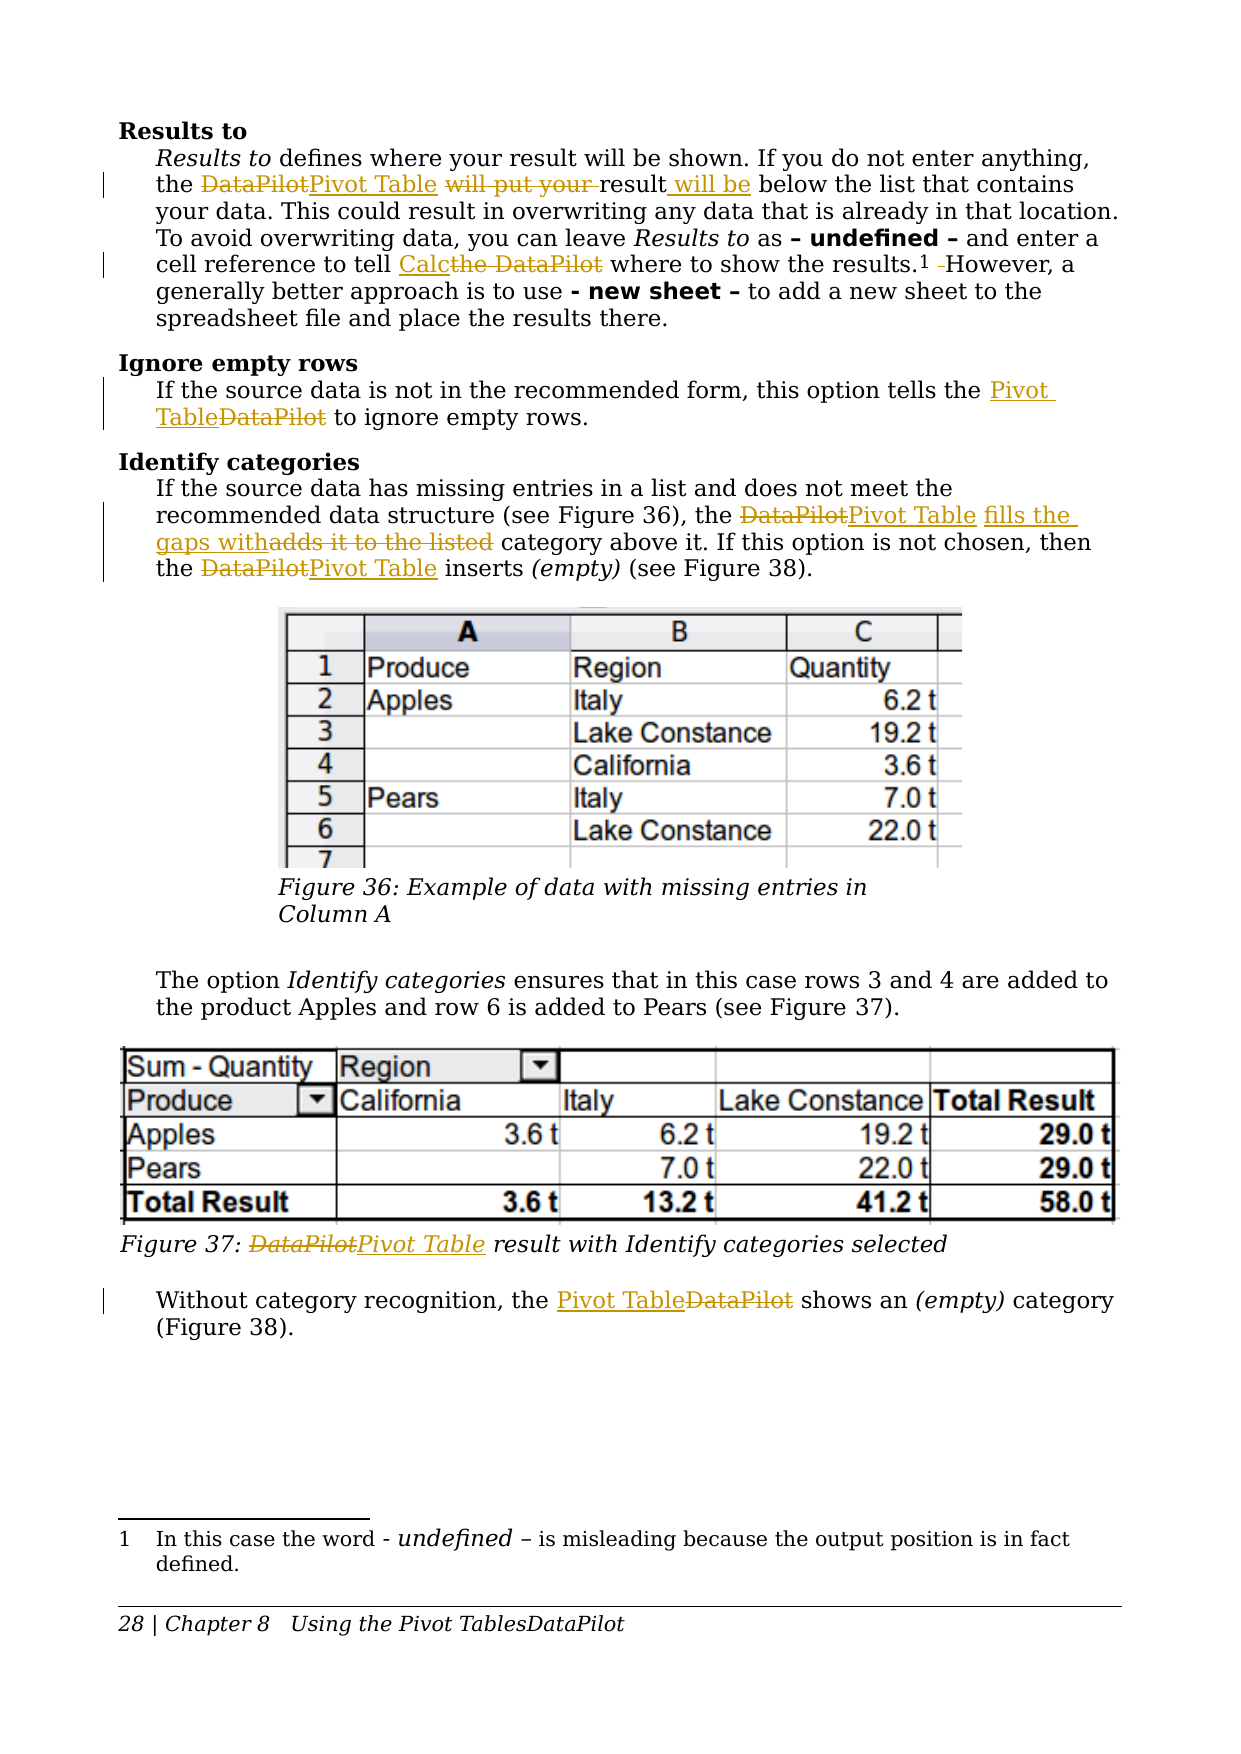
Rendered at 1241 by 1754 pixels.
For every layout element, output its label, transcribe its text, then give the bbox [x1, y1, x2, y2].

text In this case the word - undefined – is misleading because the output position is in fact defined. [118, 1525, 1122, 1576]
text Results to [118, 118, 1122, 145]
picture [120, 1046, 1121, 1225]
text Figure 37: Pivot Table result with Identify categories selected [120, 1231, 1120, 1258]
text Results to defines where your result will be shown. If you do not enter anything, the Pivot Table result will be below the list that contains your data. This could result in overwriting any data that is already in that location. To avoid overwriting data, you can leave Results to as – undefined – and enter a cell reference to tell Calc where to show the results. However, a generally better approach is to use - new sheet – to add a new sheet to the spreadsheet file and place the results there. [156, 145, 1122, 332]
text Identify categories [118, 449, 1122, 476]
text If the source data is not in the recommended form, this option tells the Pivot Table to ignore empty rows. [156, 377, 1122, 430]
text Ignore empty rows [118, 350, 1122, 377]
text If the source data has missing entries in a list and does not meet the recommended data structure (see Figure 36), the Pivot Table fills the gaps with category above it. If this option is not chosen, then the Pivot Table inserts (empty) (see Figure 38). [156, 476, 1122, 582]
text Figure 36: Example of data with missing entries in Column A [278, 874, 962, 927]
text The option Identify categories ensures that in this case rows 3 and 4 are added to the product Apples and row 6 is added to Pears (see Figure 37). [156, 968, 1122, 1021]
picture [278, 607, 963, 868]
text Without category recognition, the Pivot Table shows an (empty) category (Figure 38). [156, 1287, 1122, 1341]
